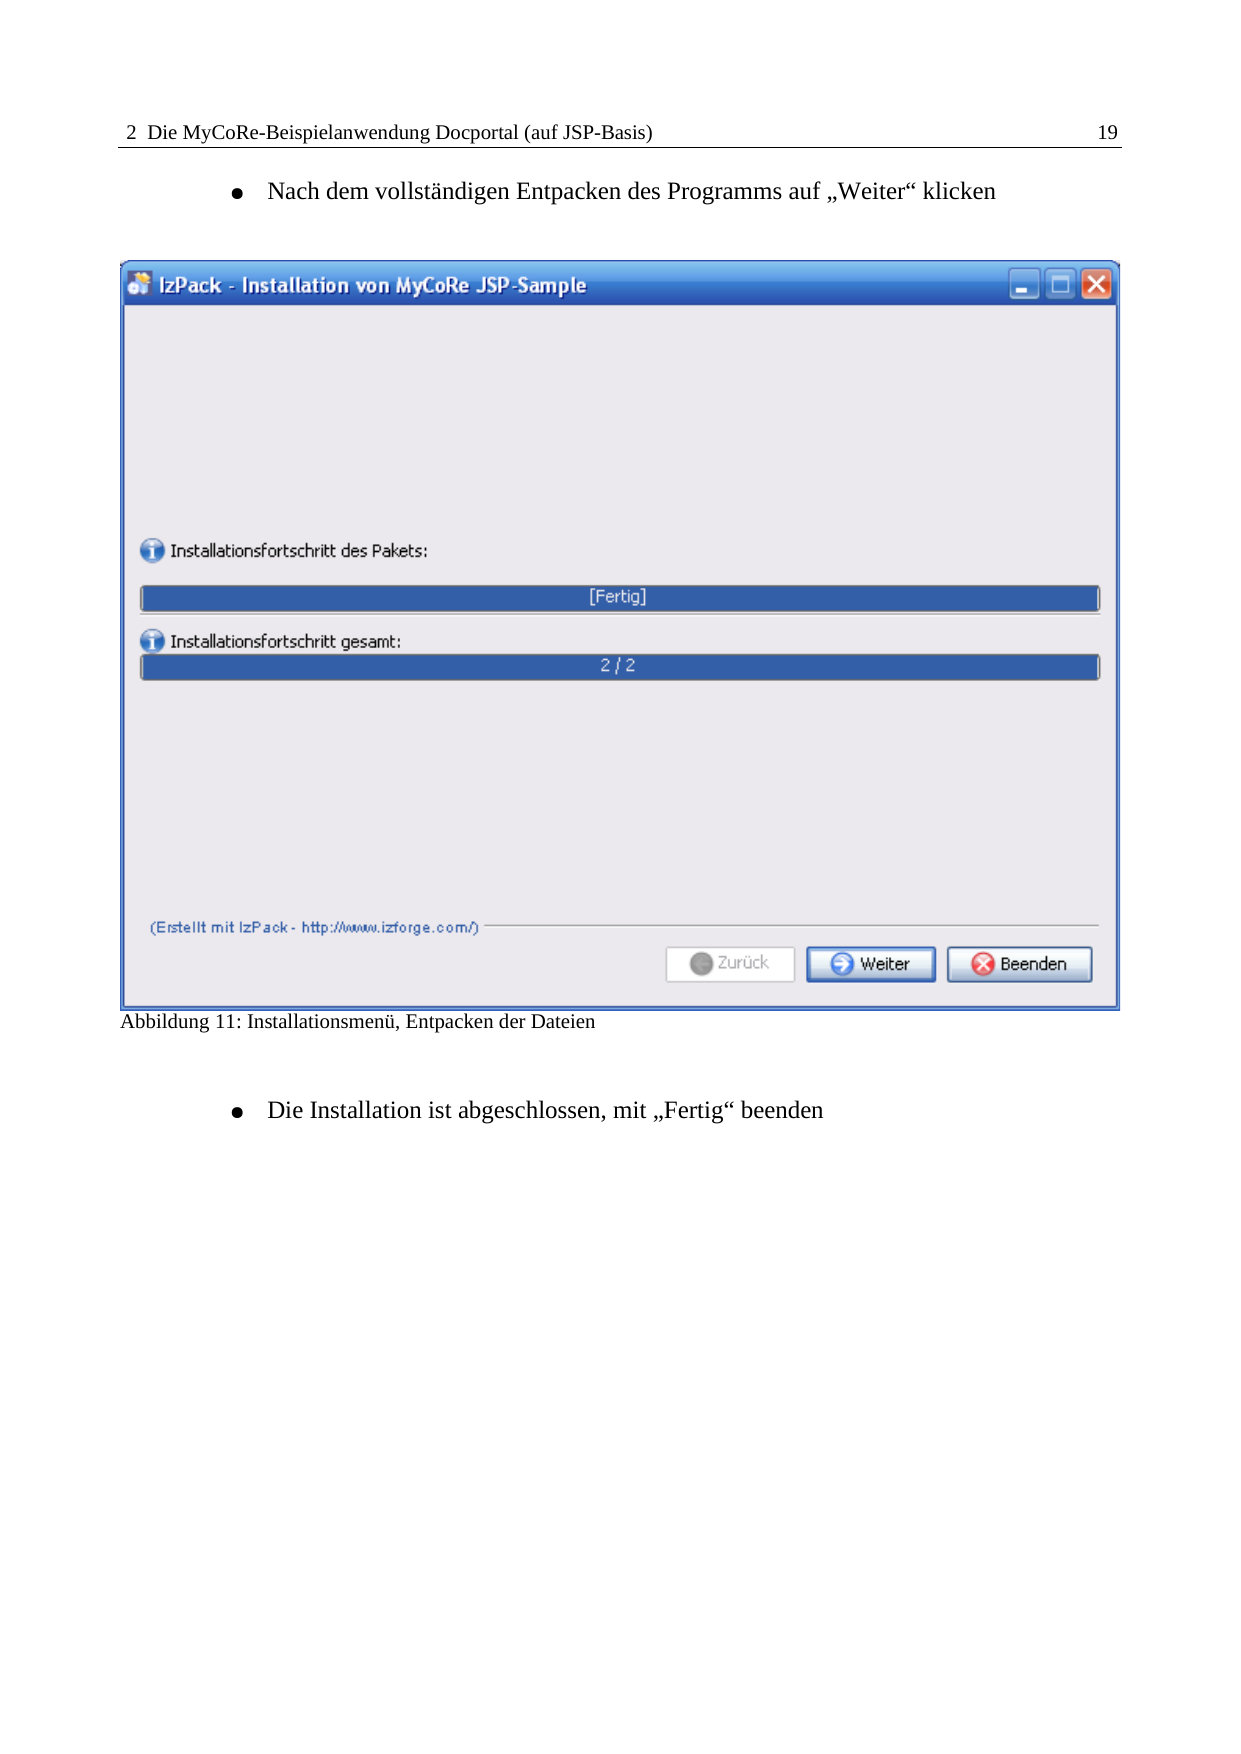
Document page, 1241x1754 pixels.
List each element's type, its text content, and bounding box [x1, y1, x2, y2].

list Nach dem vollständigen Entpacken des Programms auf „Weiter“ klicken [229, 177, 1122, 260]
picture [120, 260, 1121, 1011]
list Die Installation ist abgeschlossen, mit „Fertig“ beenden [229, 1096, 1122, 1179]
list Abbildung 11: Installationsmenü, Entpacken der Dateien [120, 1011, 1120, 1056]
